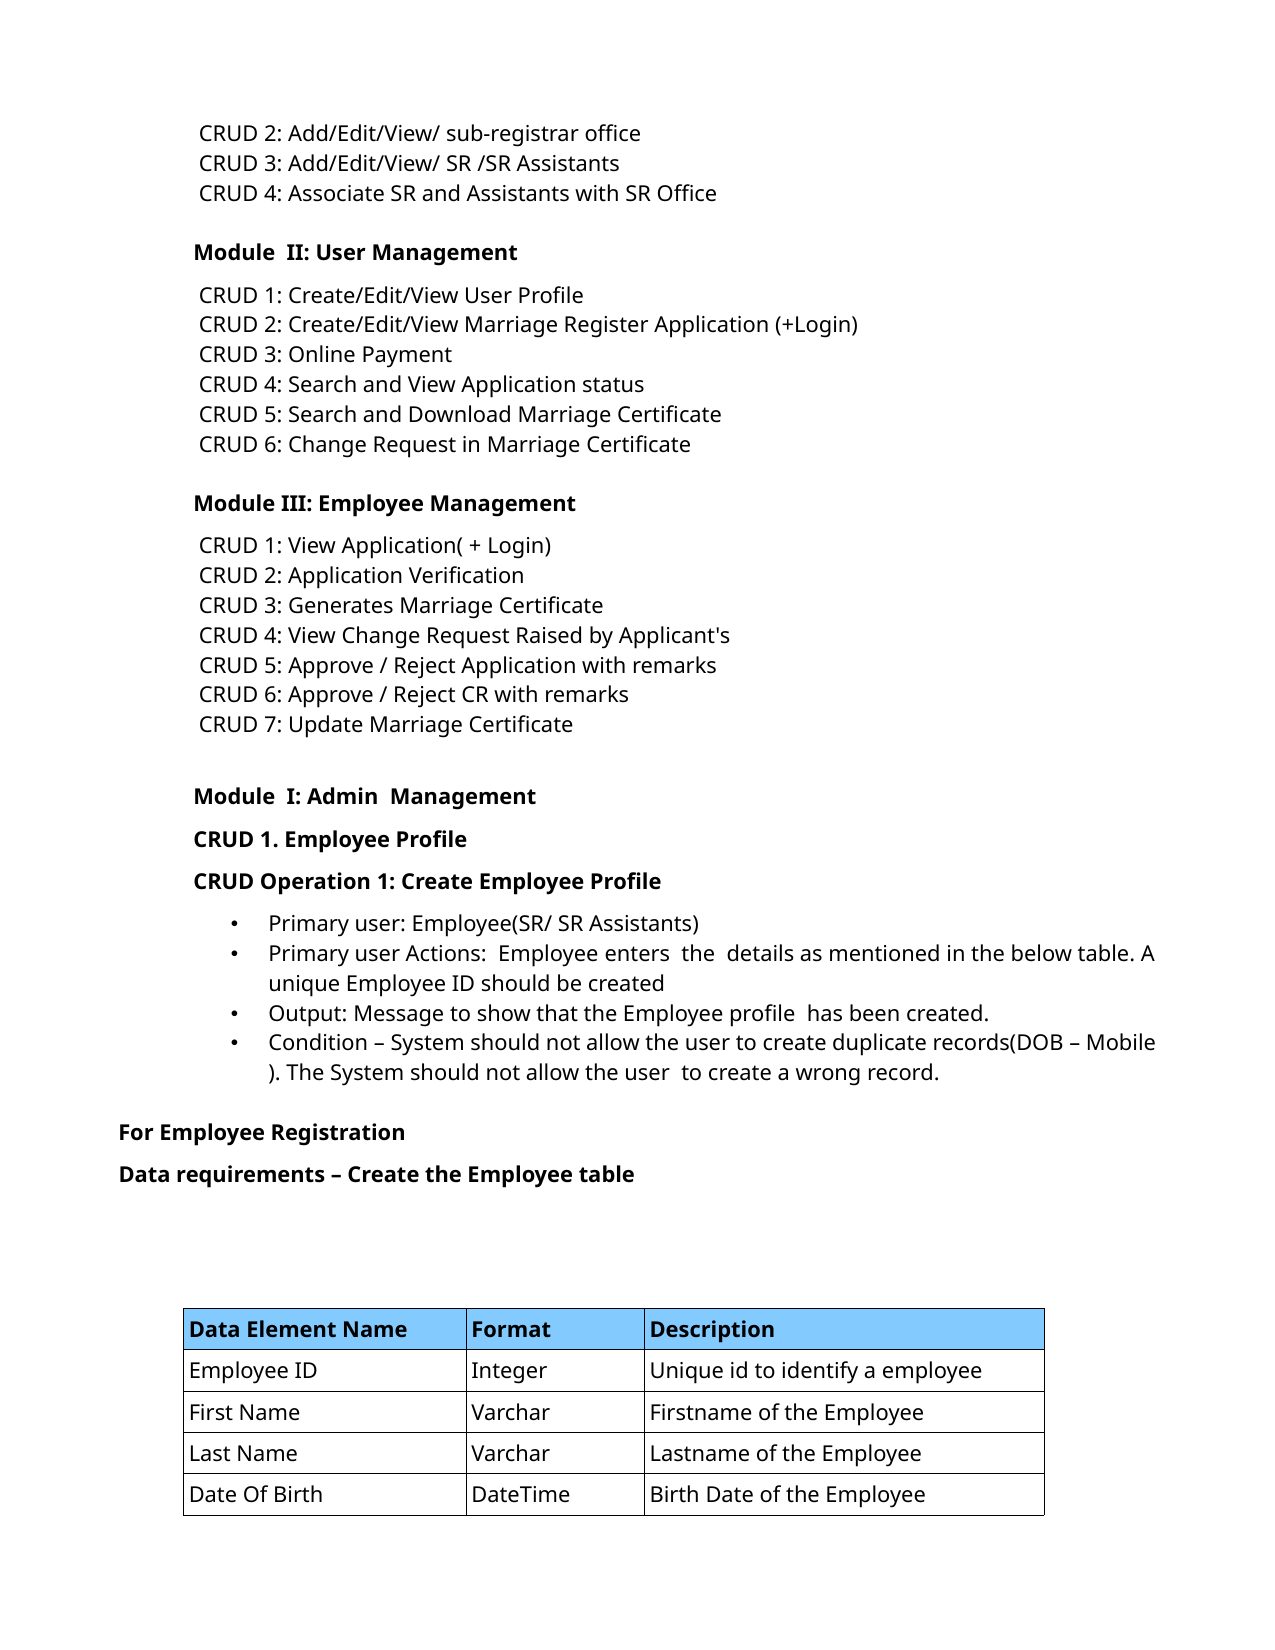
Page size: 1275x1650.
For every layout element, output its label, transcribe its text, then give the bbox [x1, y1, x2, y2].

list CRUD Operation 1: Create Employee Profile [156, 866, 1157, 896]
list CRUD 2: Add/Edit/View/ sub-registrar office [156, 118, 1157, 148]
table_cell DateTime [467, 1474, 644, 1515]
list CRUD 4: Associate SR and Assistants with SR Office [156, 178, 1157, 207]
table_cell Employee ID [184, 1350, 466, 1391]
list Module II: User Management [156, 237, 1157, 267]
list Primary user: Employee(SR/ SR Assistants) [231, 908, 1157, 938]
table_header Data Element Name [184, 1309, 466, 1349]
list CRUD 2: Application Verification [156, 560, 1157, 590]
list Module I: Admin Management [156, 781, 1157, 811]
list CRUD 3: Add/Edit/View/ SR /SR Assistants [156, 148, 1157, 178]
table_cell Varchar [467, 1433, 644, 1473]
table_cell Varchar [467, 1392, 644, 1432]
list CRUD 4: View Change Request Raised by Applicant's [156, 620, 1157, 649]
list CRUD 1: View Application( + Login) [156, 530, 1157, 560]
table_cell Birth Date of the Employee [645, 1474, 1044, 1515]
table_cell Unique id to identify a employee [645, 1350, 1044, 1391]
table_cell First Name [184, 1392, 466, 1432]
table_header Format [467, 1309, 644, 1349]
list Module III: Employee Management [156, 488, 1157, 518]
table_cell Last Name [184, 1433, 466, 1473]
table_cell Integer [467, 1350, 644, 1391]
list CRUD 6: Change Request in Marriage Certificate [156, 428, 1157, 458]
list CRUD 5: Search and Download Marriage Certificate [156, 399, 1157, 428]
table_header Description [645, 1309, 1044, 1349]
list Primary user Actions: Employee enters the details as mentioned in the below table. A unique Employee ID should be created [231, 938, 1157, 997]
list CRUD 1. Employee Profile [156, 823, 1157, 853]
text Data requirements – Create the Employee table [118, 1159, 1157, 1189]
list CRUD 6: Approve / Reject CR with remarks [156, 679, 1157, 709]
list CRUD 2: Create/Edit/View Marriage Register Application (+Login) [156, 309, 1157, 339]
list Condition – System should not allow the user to create duplicate records(DOB – Mobile ). The System should not allow the user to create a wrong record. [231, 1027, 1157, 1087]
text For Employee Registration [118, 1117, 1157, 1146]
list CRUD 5: Approve / Reject Application with remarks [156, 649, 1157, 679]
table_cell Date Of Birth [184, 1474, 466, 1515]
list CRUD 3: Online Payment [156, 339, 1157, 369]
list CRUD 4: Search and View Application status [156, 369, 1157, 399]
table_cell Firstname of the Employee [645, 1392, 1044, 1432]
table_cell Lastname of the Employee [645, 1433, 1044, 1473]
list CRUD 7: Update Marriage Certificate [156, 709, 1157, 739]
list CRUD 3: Generates Marriage Certificate [156, 590, 1157, 620]
list CRUD 1: Create/Edit/View User Profile [156, 279, 1157, 309]
list Output: Message to show that the Employee profile has been created. [231, 997, 1157, 1027]
